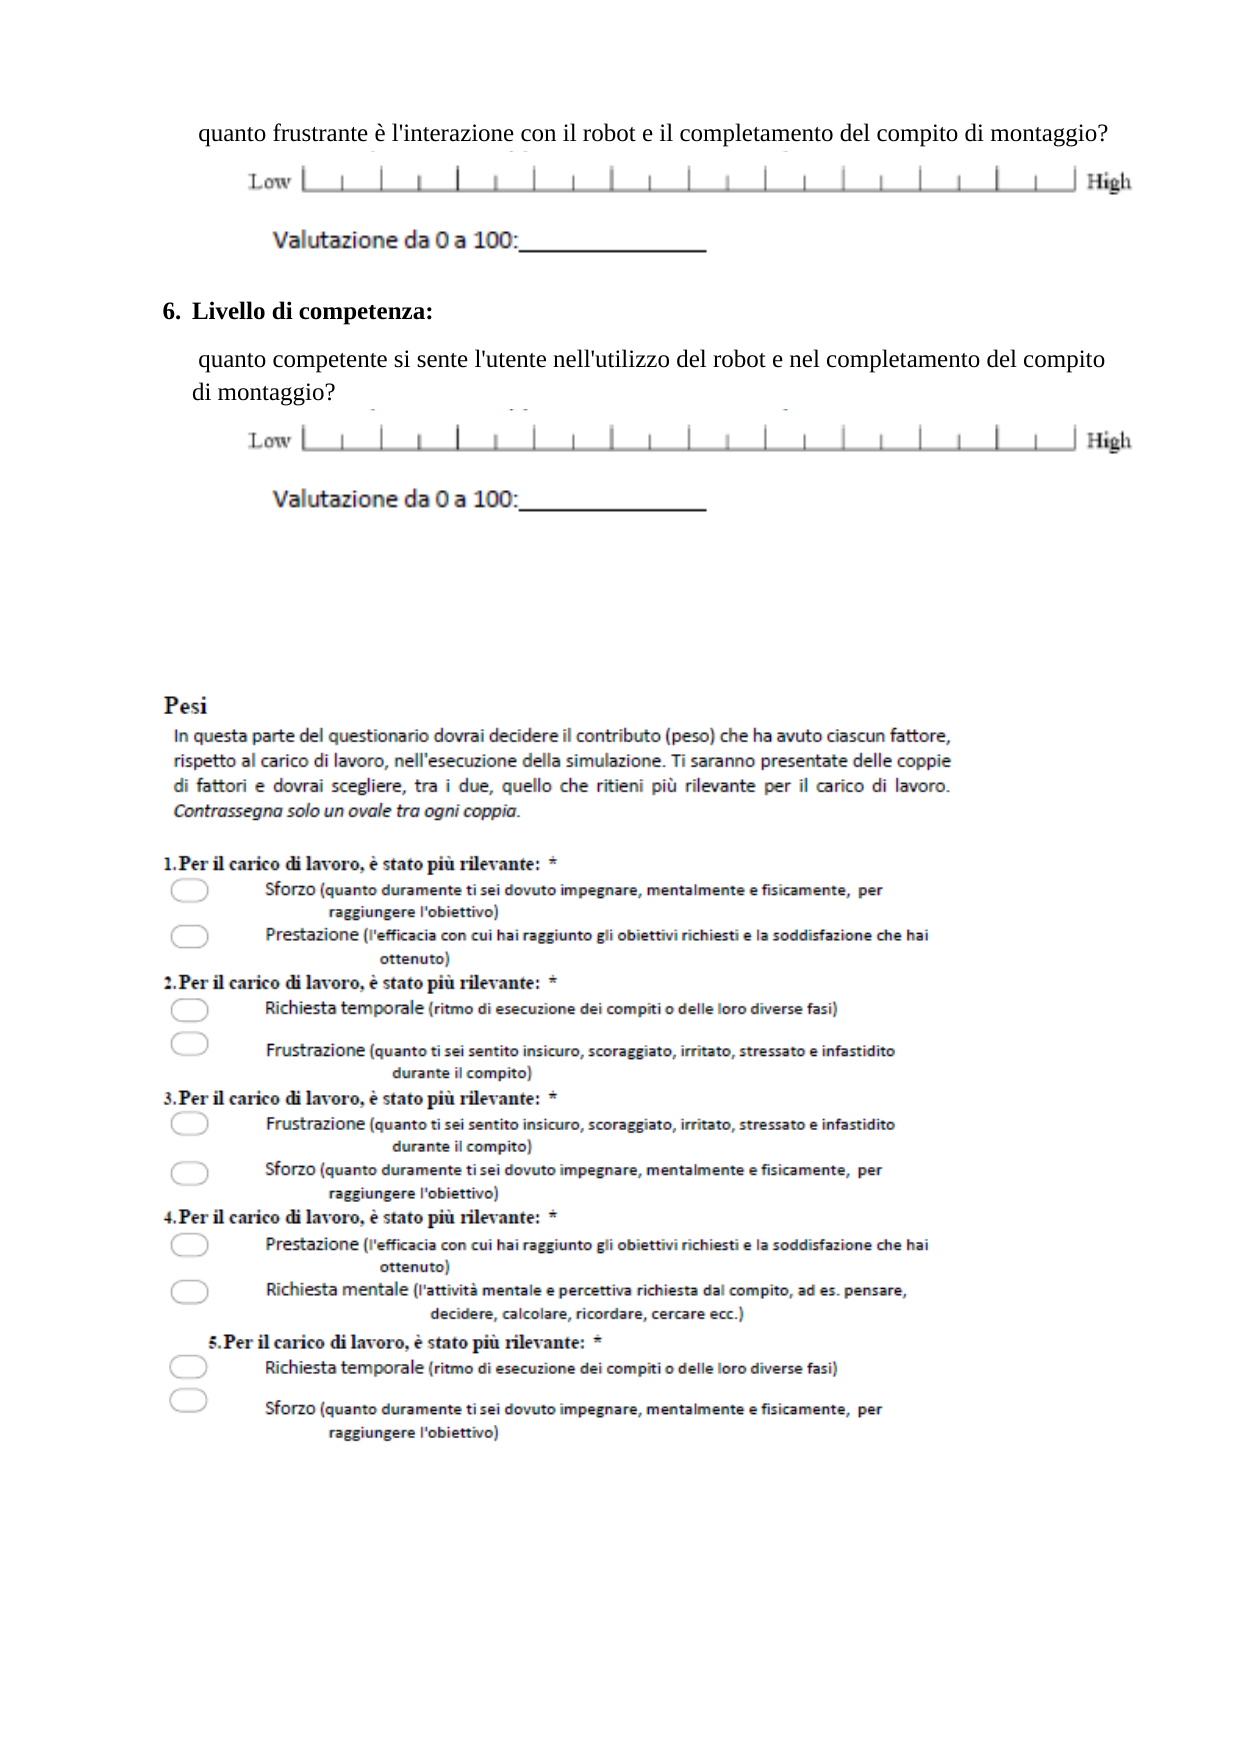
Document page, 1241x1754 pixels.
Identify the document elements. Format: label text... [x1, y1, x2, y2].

picture [191, 409, 1241, 551]
picture [191, 151, 1241, 292]
picture [118, 664, 992, 1449]
list Livello di competenza: [162, 296, 1122, 325]
list quanto competente si sente l'utente nell'utilizzo del robot e nel completamento del compito di montaggio? [162, 344, 1122, 551]
list quanto frustrante è l'interazione con il robot e il completamento del compito di montaggio? [162, 118, 1122, 292]
